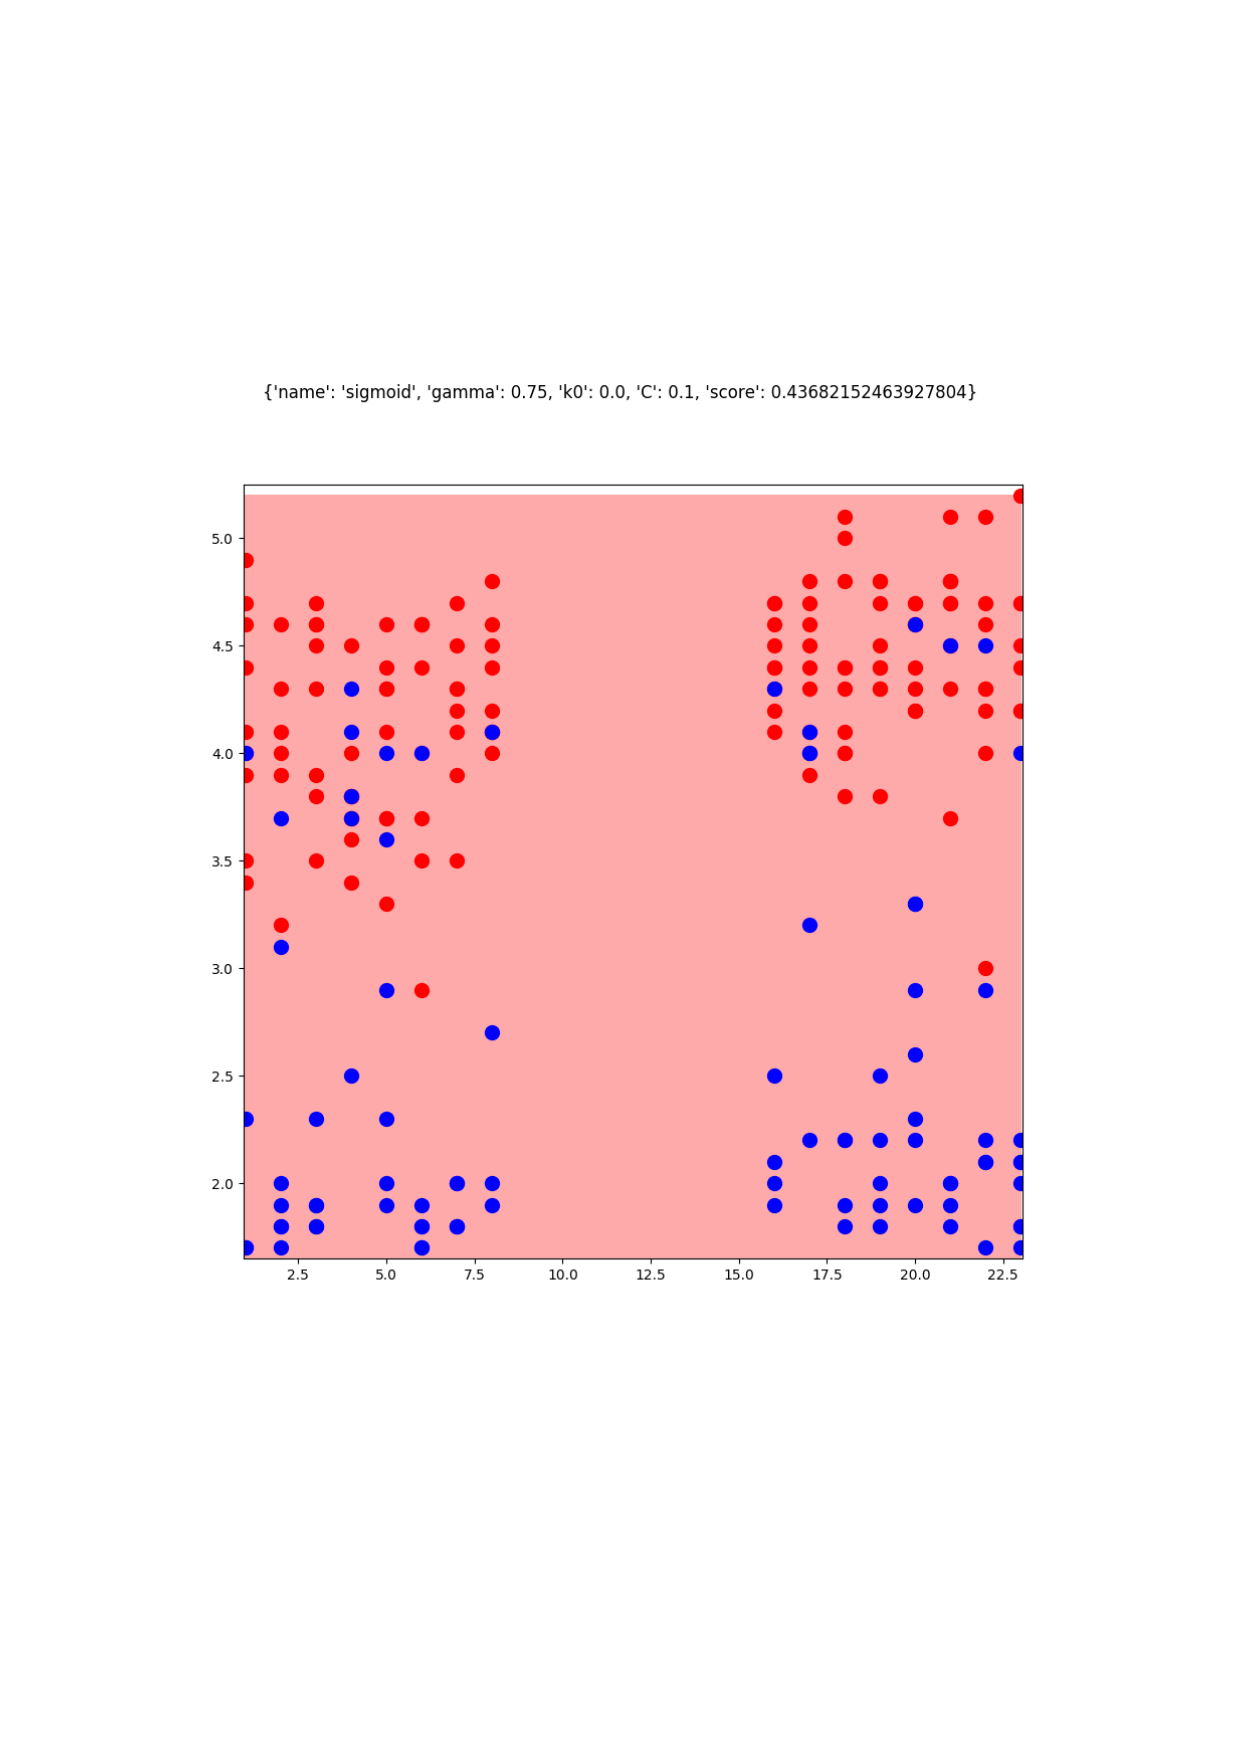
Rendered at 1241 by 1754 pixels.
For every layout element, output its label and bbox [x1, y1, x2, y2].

picture [118, 365, 1123, 1369]
